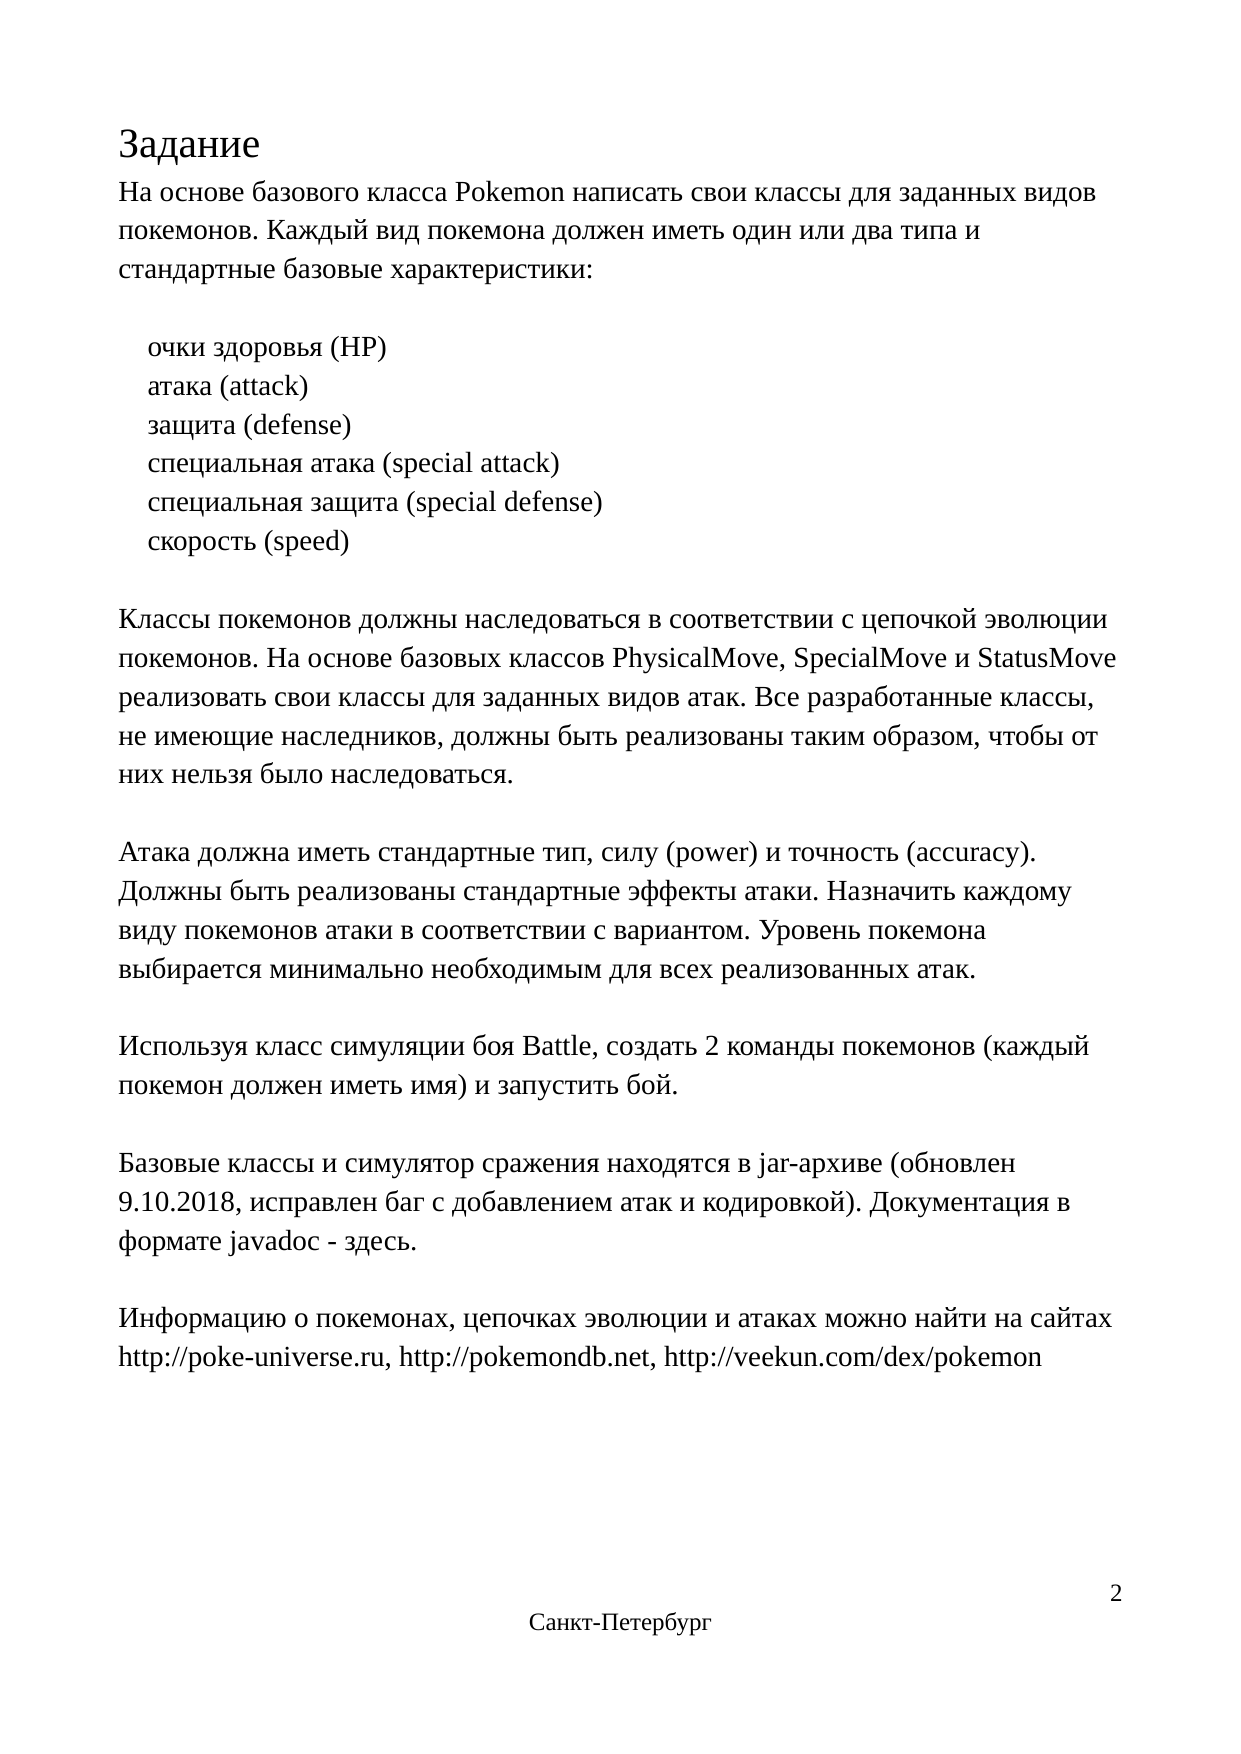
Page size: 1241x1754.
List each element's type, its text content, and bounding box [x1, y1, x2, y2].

text Базовые классы и симулятор сражения находятся в jar-архиве (обновлен 9.10.2018, исправлен баг с добавлением атак и кодировкой). Документация в формате javadoc - здесь. [118, 1145, 1122, 1256]
text Задание [118, 118, 1122, 166]
text защита (defense) [118, 407, 1122, 440]
text Классы покемонов должны наследоваться в соответствии с цепочкой эволюции покемонов. На основе базовых классов PhysicalMove, SpecialMove и StatusMove реализовать свои классы для заданных видов атак. Все разработанные классы, не имеющие наследников, должны быть реализованы таким образом, чтобы от них нельзя было наследоваться. [118, 601, 1122, 790]
text скорость (speed) [118, 523, 1122, 557]
text специальная защита (special defense) [118, 484, 1122, 518]
text очки здоровья (HP) [118, 329, 1122, 363]
text Используя класс симуляции боя Battle, создать 2 команды покемонов (каждый покемон должен иметь имя) и запустить бой. [118, 1028, 1122, 1101]
text Информацию о покемонах, цепочках эволюции и атаках можно найти на сайтах http://poke-universe.ru, http://pokemondb.net, http://veekun.com/dex/pokemon [118, 1300, 1122, 1373]
text специальная атака (special attack) [118, 446, 1122, 479]
text Атака должна иметь стандартные тип, силу (power) и точность (accuracy). Должны быть реализованы стандартные эффекты атаки. Назначить каждому виду покемонов атаки в соответствии с вариантом. Уровень покемона выбирается минимально необходимым для всех реализованных атак. [118, 834, 1122, 984]
text На основе базового класса Pokemon написать свои классы для заданных видов покемонов. Каждый вид покемона должен иметь один или два типа и стандартные базовые характеристики: [118, 174, 1122, 285]
text атака (attack) [118, 368, 1122, 401]
